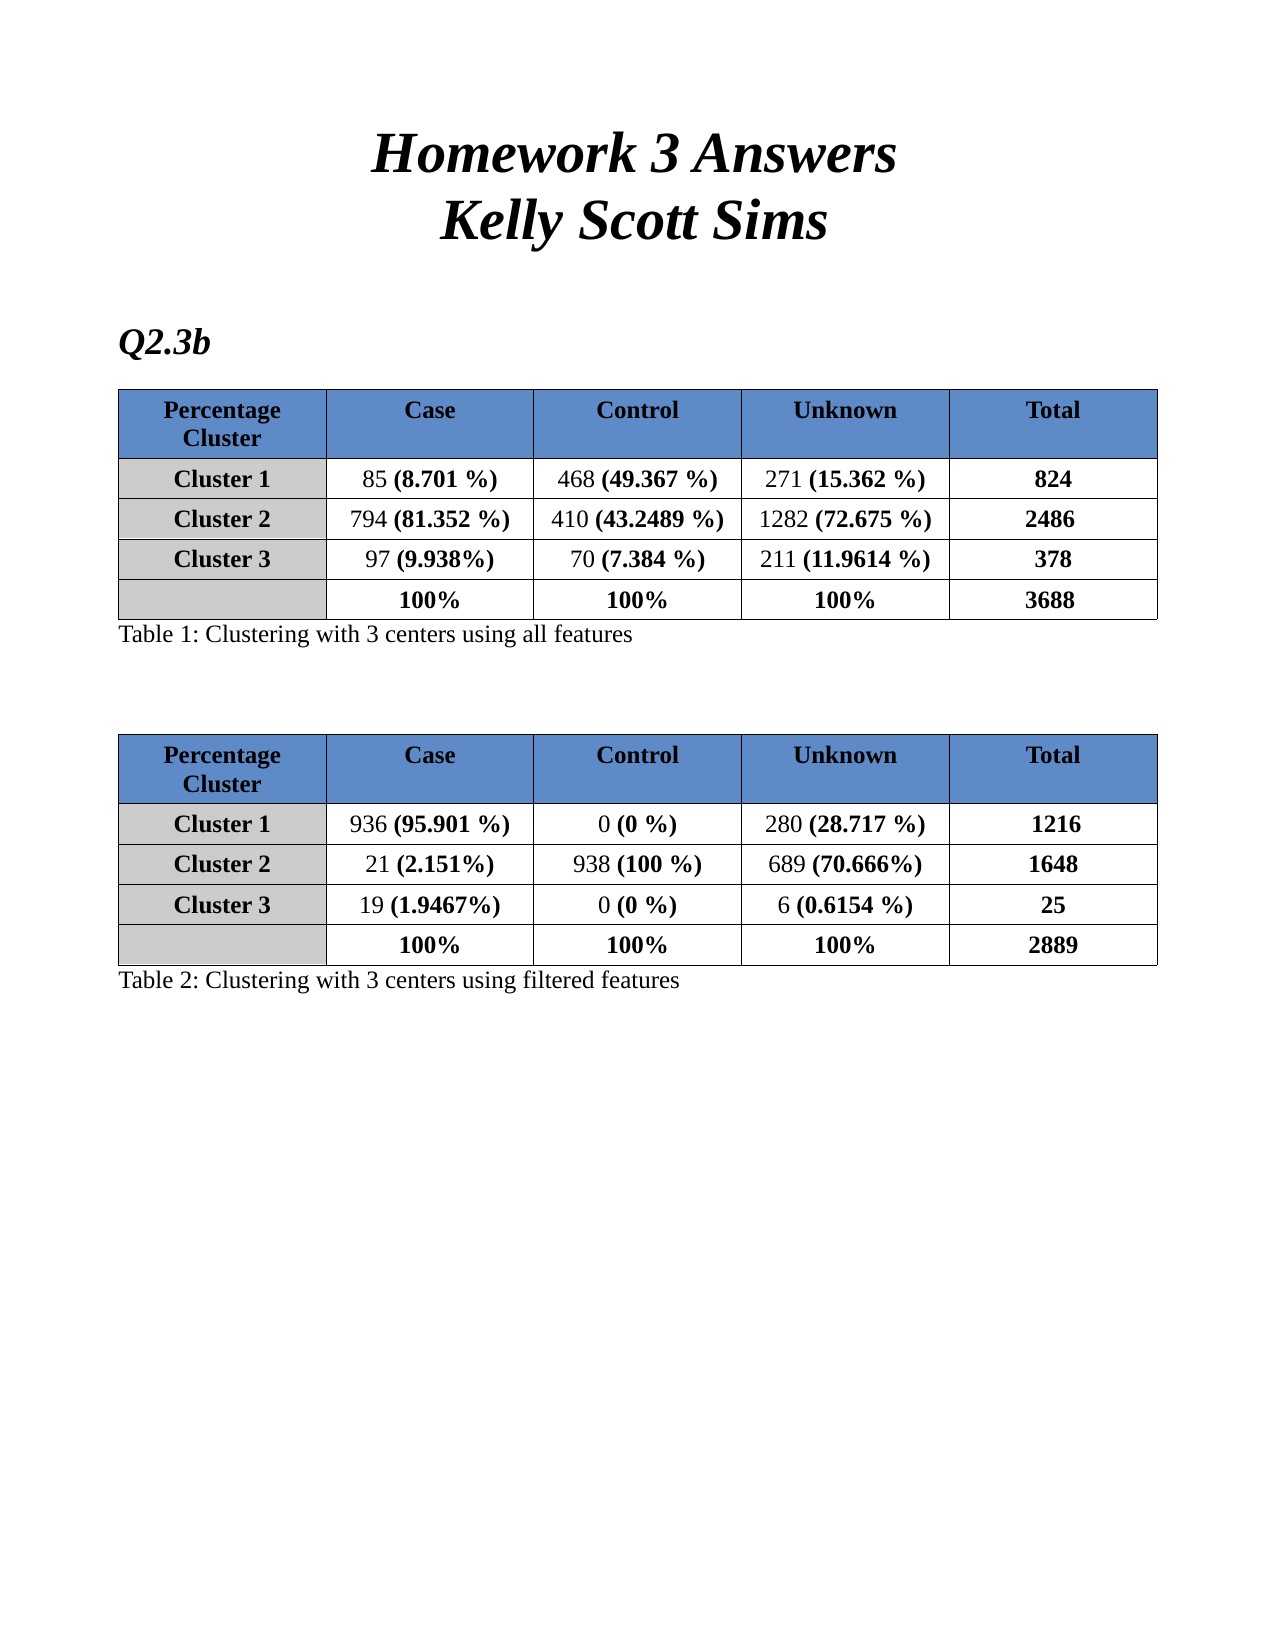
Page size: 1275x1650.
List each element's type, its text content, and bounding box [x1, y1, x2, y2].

table_cell 6 (0.6154 %) [742, 885, 949, 924]
table_cell 100% [534, 925, 741, 964]
table_cell 2486 [950, 499, 1157, 538]
table_header Percentage Cluster [119, 735, 326, 803]
table_cell 1282 (72.675 %) [742, 499, 949, 538]
table_cell 19 (1.9467%) [327, 885, 533, 924]
table_header Percentage Cluster [119, 390, 326, 458]
table_cell 938 (100 %) [534, 845, 741, 884]
table_cell 25 [950, 885, 1157, 924]
table_cell 271 (15.362 %) [742, 459, 949, 498]
table_cell Cluster 1 [119, 804, 326, 844]
table_cell Cluster 1 [119, 459, 326, 498]
table_cell [119, 925, 326, 964]
table_cell 211 (11.9614 %) [742, 540, 949, 579]
table_cell 410 (43.2489 %) [534, 499, 741, 538]
table_header Total [950, 735, 1157, 803]
table_header Total [950, 390, 1157, 458]
table_cell 936 (95.901 %) [327, 804, 533, 844]
table_cell 100% [742, 580, 949, 619]
table_cell Cluster 2 [119, 499, 326, 538]
text Q2.3b [118, 319, 1157, 362]
table_header Case [327, 390, 533, 458]
table_cell Cluster 2 [119, 845, 326, 884]
table_cell [119, 580, 326, 619]
table_cell 100% [327, 580, 533, 619]
table_cell 468 (49.367 %) [534, 459, 741, 498]
table_header Control [534, 390, 741, 458]
table_cell 97 (9.938%) [327, 540, 533, 579]
table_cell 1648 [950, 845, 1157, 884]
table_cell 85 (8.701 %) [327, 459, 533, 498]
table_cell 100% [327, 925, 533, 964]
table_cell 100% [534, 580, 741, 619]
table_header Unknown [742, 390, 949, 458]
table_cell 3688 [950, 580, 1157, 619]
table_header Case [327, 735, 533, 803]
table_cell 21 (2.151%) [327, 845, 533, 884]
table_cell 824 [950, 459, 1157, 498]
table_cell 689 (70.666%) [742, 845, 949, 884]
table_cell 280 (28.717 %) [742, 804, 949, 844]
table_cell Cluster 3 [119, 885, 326, 924]
table_cell 2889 [950, 925, 1157, 964]
table_cell 0 (0 %) [534, 885, 741, 924]
table_cell 378 [950, 540, 1157, 579]
table_cell 100% [742, 925, 949, 964]
table_header Unknown [742, 735, 949, 803]
text Table 2: Clustering with 3 centers using filtered features [118, 966, 1157, 993]
table_cell 70 (7.384 %) [534, 540, 741, 579]
text Kelly Scott Sims [118, 185, 1157, 252]
table_header Control [534, 735, 741, 803]
text Homework 3 Answers [118, 118, 1157, 185]
table_cell Cluster 3 [119, 540, 326, 579]
table_cell 0 (0 %) [534, 804, 741, 844]
table_cell 794 (81.352 %) [327, 499, 533, 538]
text Table 1: Clustering with 3 centers using all features [118, 620, 1157, 648]
table_cell 1216 [950, 804, 1157, 844]
